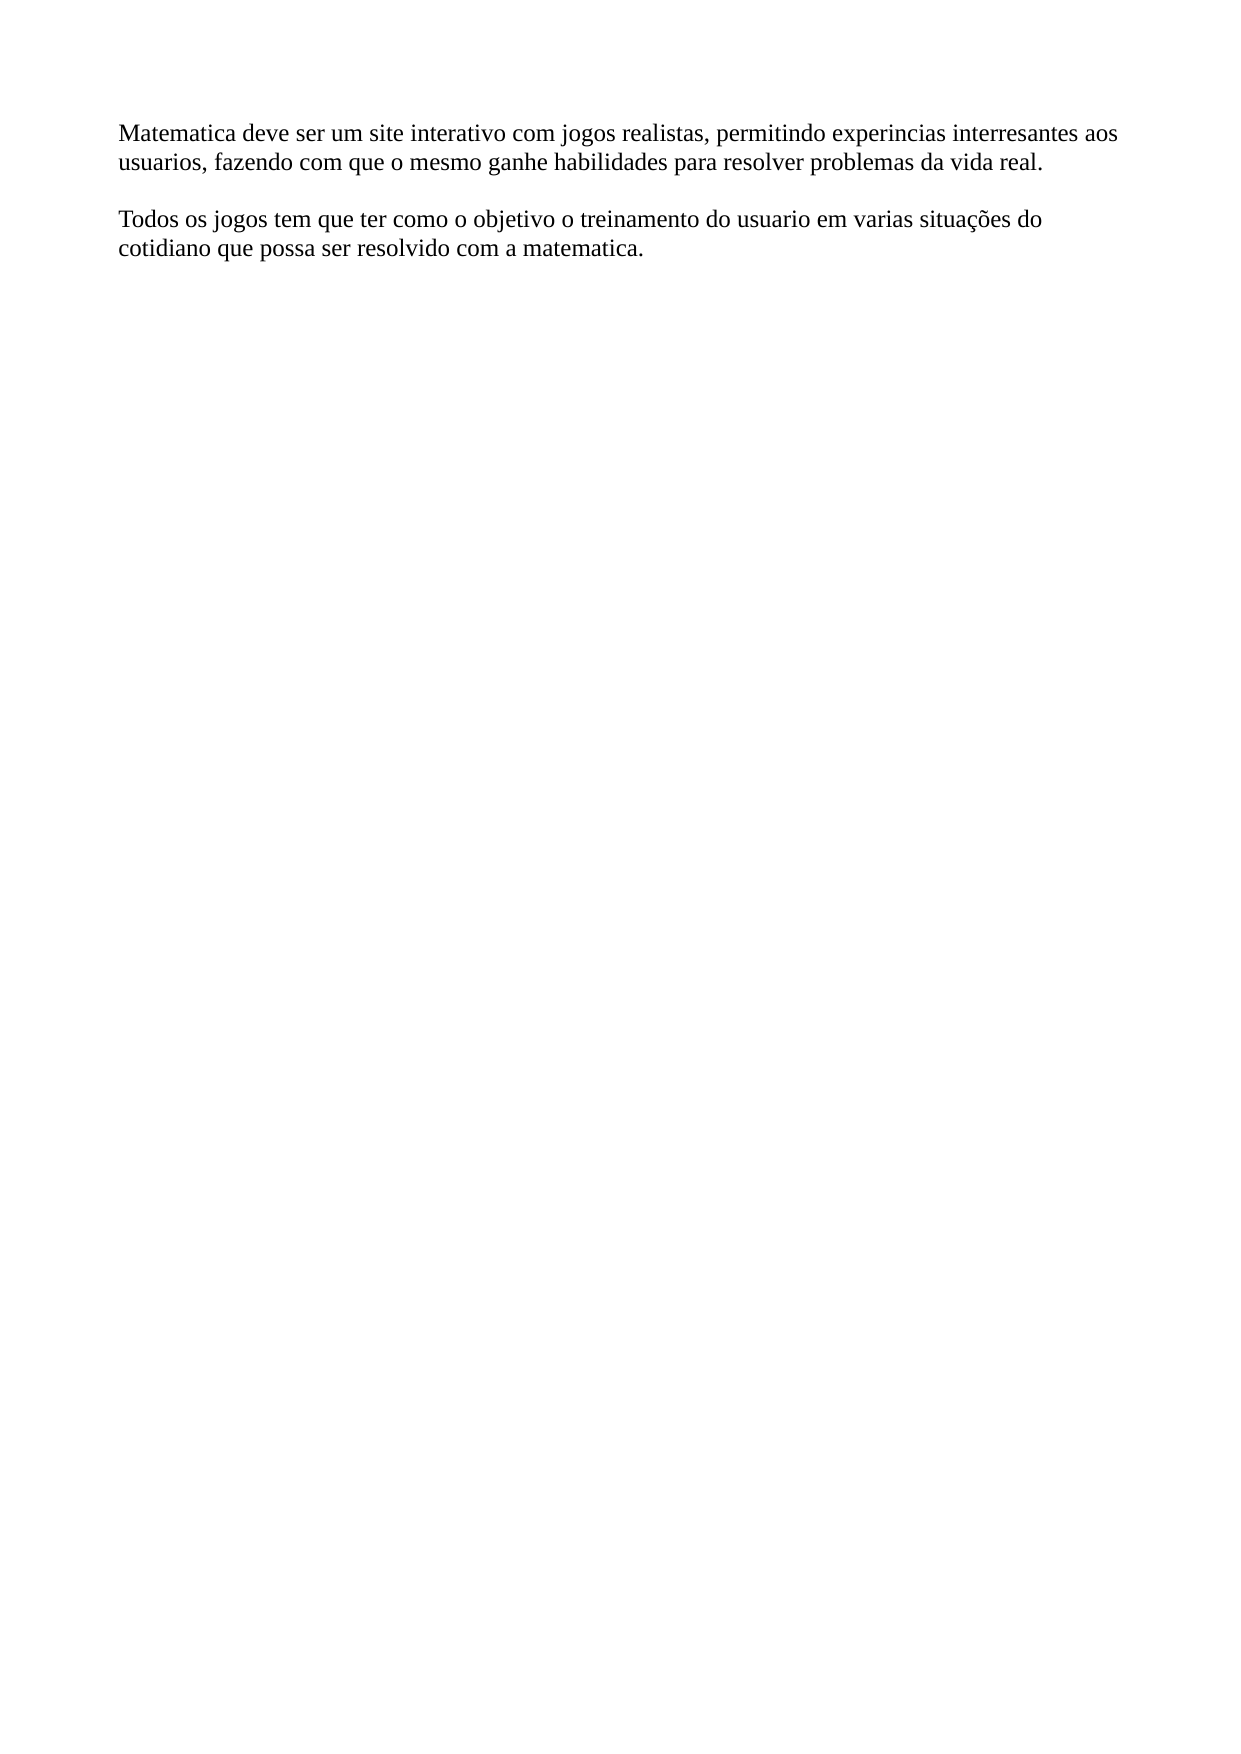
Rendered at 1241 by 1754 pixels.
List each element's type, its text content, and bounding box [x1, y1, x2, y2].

text Matematica deve ser um site interativo com jogos realistas, permitindo experincias interresantes aos usuarios, fazendo com que o mesmo ganhe habilidades para resolver problemas da vida real. [118, 118, 1122, 176]
text Todos os jogos tem que ter como o objetivo o treinamento do usuario em varias situações do cotidiano que possa ser resolvido com a matematica. [118, 204, 1122, 262]
